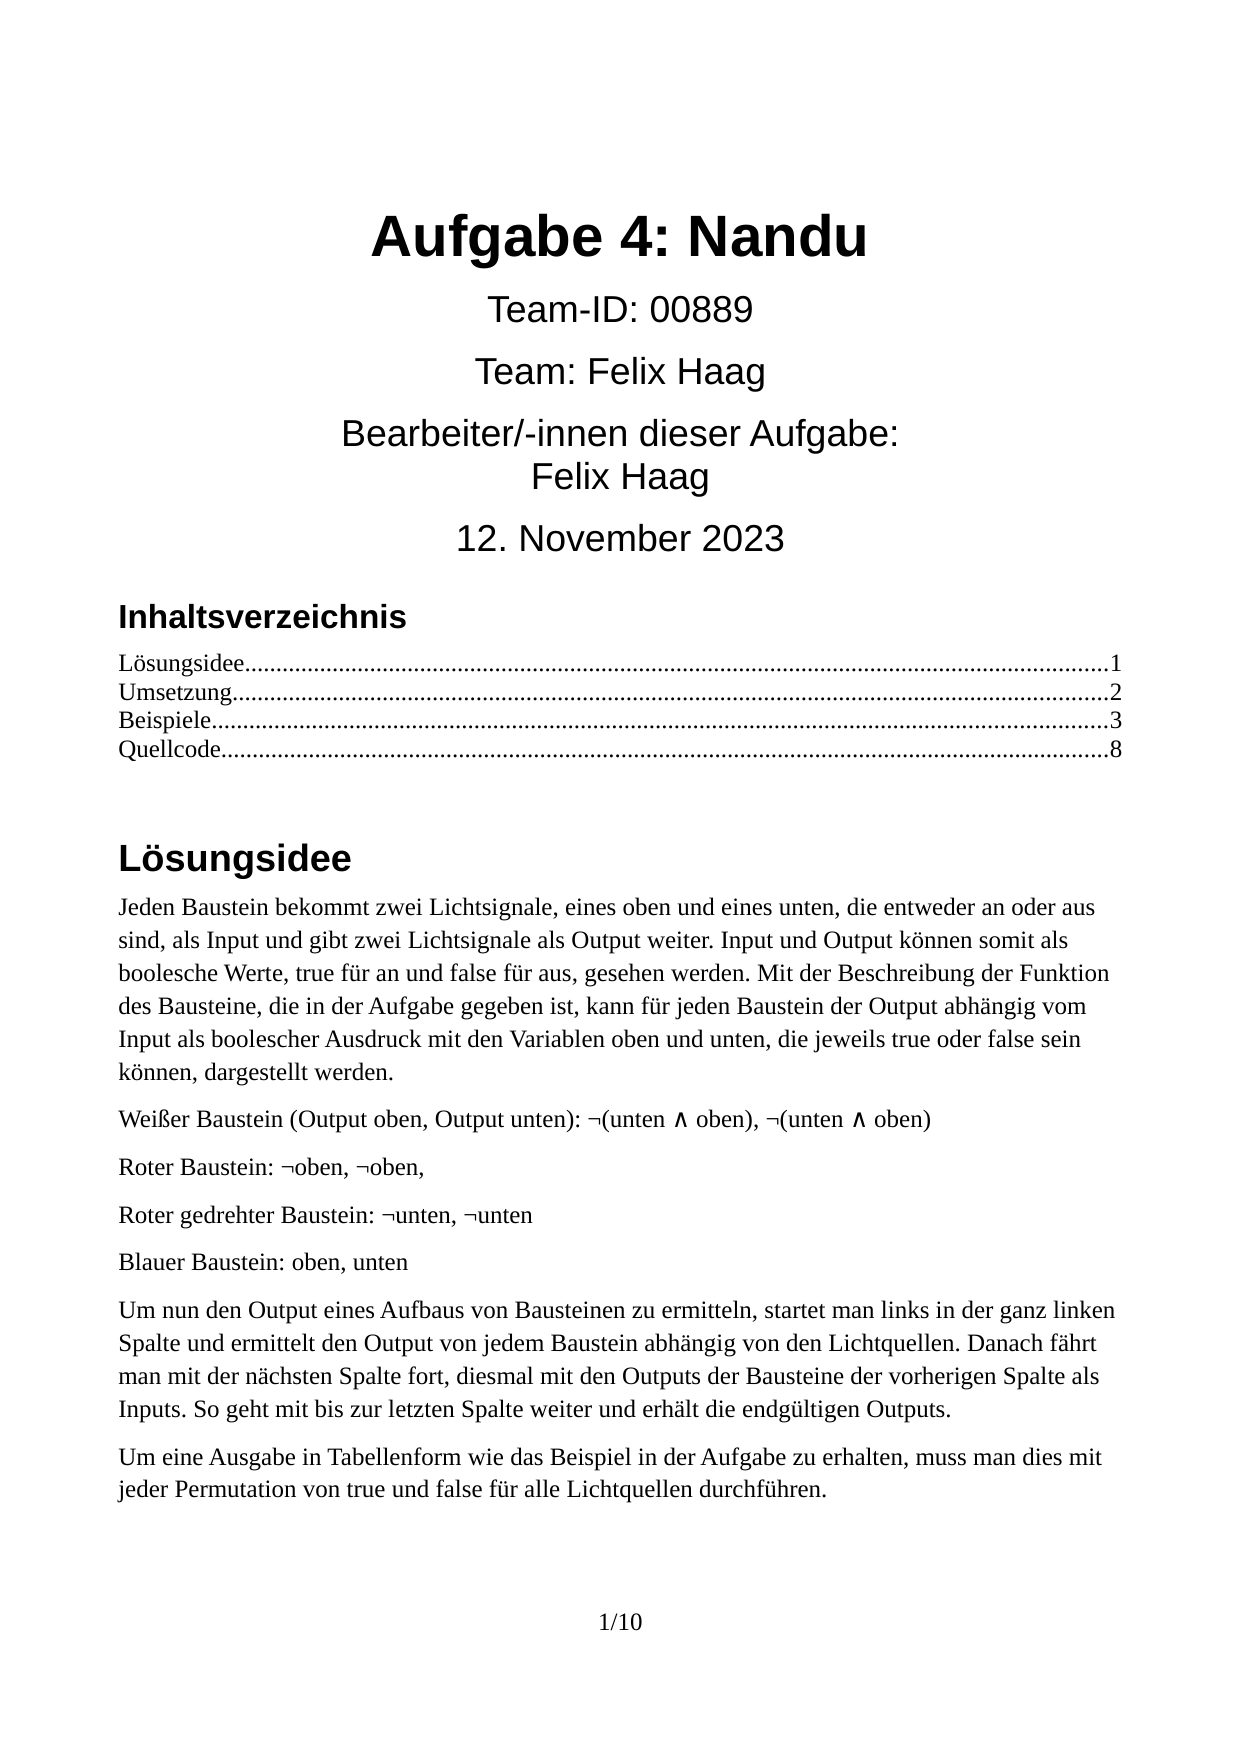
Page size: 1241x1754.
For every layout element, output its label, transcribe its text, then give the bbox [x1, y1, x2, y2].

text Roter gedrehter Baustein: ¬unten, ¬unten [118, 1200, 1122, 1228]
text Um eine Ausgabe in Tabellenform wie das Beispiel in der Aufgabe zu erhalten, muss man dies mit jeder Permutation von true und false für alle Lichtquellen durchführen. [118, 1442, 1122, 1503]
text Beispiele 3 [118, 706, 1122, 734]
title Aufgabe 4: Nandu [118, 202, 1122, 269]
text Lösungsidee 1 [118, 648, 1122, 677]
text Roter Baustein: ¬oben, ¬oben, [118, 1152, 1122, 1181]
text Blauer Baustein: oben, unten [118, 1247, 1122, 1276]
text Um nun den Output eines Aufbaus von Bausteinen zu ermitteln, startet man links in der ganz linken Spalte und ermittelt den Output von jedem Baustein abhängig von den Lichtquellen. Danach fährt man mit der nächsten Spalte fort, diesmal mit den Outputs der Bausteine der vorherigen Spalte als Inputs. So geht mit bis zur letzten Spalte weiter und erhält die endgültigen Outputs. [118, 1295, 1122, 1423]
subtitle Inhaltsverzeichnis [118, 597, 1122, 636]
text Umsetzung 2 [118, 677, 1122, 706]
subtitle 12. November 2023 [118, 516, 1122, 559]
text Quellcode 8 [118, 734, 1122, 763]
subtitle Team-ID: 00889 [118, 288, 1122, 331]
text Jeden Baustein bekommt zwei Lichtsignale, eines oben und eines unten, die entweder an oder aus sind, als Input und gibt zwei Lichtsignale als Output weiter. Input und Output können somit als boolesche Werte, true für an und false für aus, gesehen werden. Mit der Beschreibung der Funktion des Bausteine, die in der Aufgabe gegeben ist, kann für jeden Baustein der Output abhängig vom Input als boolescher Ausdruck mit den Variablen oben und unten, die jeweils true oder false sein können, dargestellt werden. [118, 892, 1122, 1086]
subtitle Team: Felix Haag [118, 349, 1122, 393]
text Weißer Baustein (Output oben, Output unten): ¬(unten ∧ oben), ¬(unten ∧ oben) [118, 1104, 1122, 1133]
subtitle Bearbeiter/-innen dieser Aufgabe: Felix Haag [118, 411, 1122, 498]
subtitle Lösungsidee [118, 836, 1122, 879]
